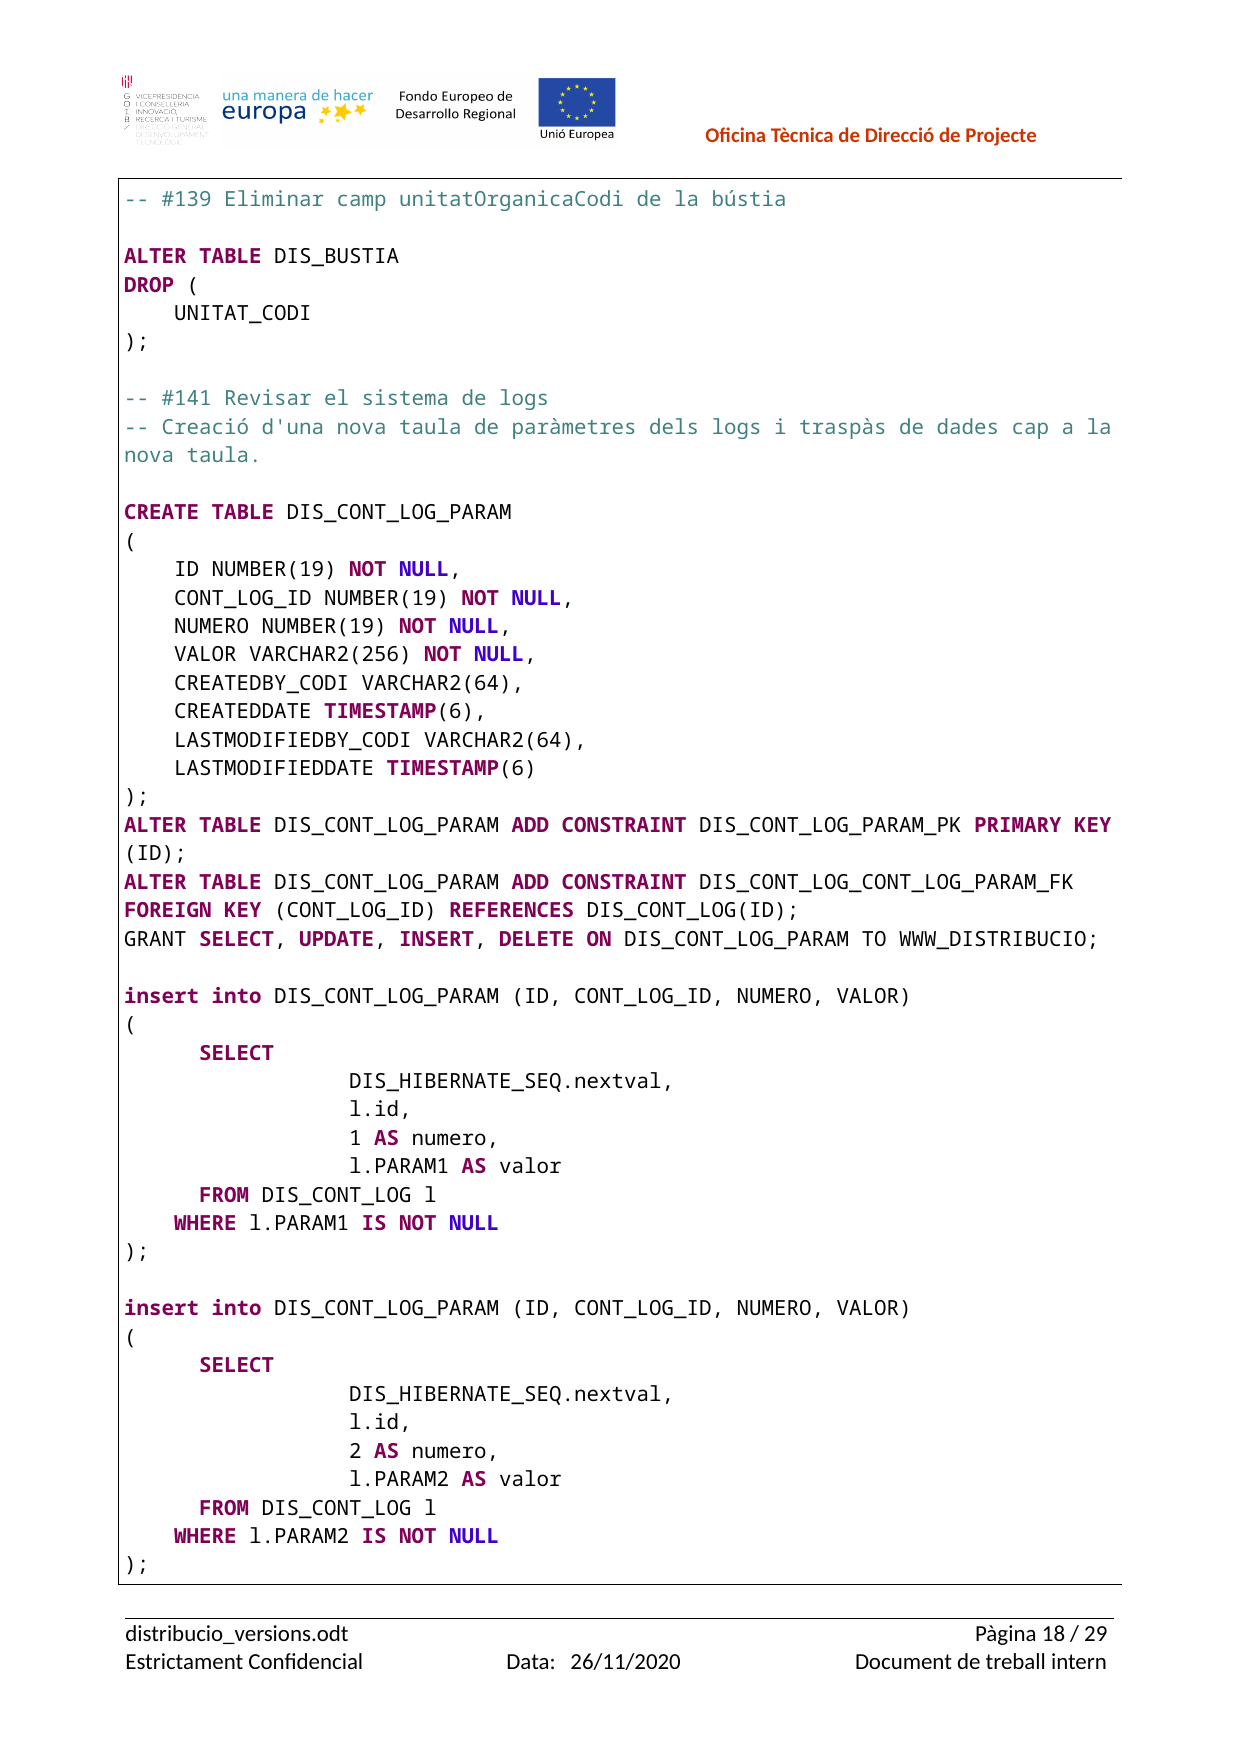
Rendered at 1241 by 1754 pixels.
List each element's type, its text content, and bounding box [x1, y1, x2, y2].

picture [118, 73, 213, 147]
table_header -- #139 Eliminar camp unitatOrganicaCodi de la bústia ALTER TABLE DIS_BUSTIA DROP ( UNITAT_CODI ); -- #141 Revisar el sistema de logs -- Creació d'una nova taula de paràmetres dels logs i traspàs de dades cap a la nova taula. CREATE TABLE DIS_CONT_LOG_PARAM ( ID NUMBER(19) NOT NULL, CONT_LOG_ID NUMBER(19) NOT NULL, NUMERO NUMBER(19) NOT NULL, VALOR VARCHAR2(256) NOT NULL, CREATEDBY_CODI VARCHAR2(64), CREATEDDATE TIMESTAMP(6), LASTMODIFIEDBY_CODI VARCHAR2(64), LASTMODIFIEDDATE TIMESTAMP(6) ); ALTER TABLE DIS_CONT_LOG_PARAM ADD CONSTRAINT DIS_CONT_LOG_PARAM_PK PRIMARY KEY (ID); ALTER TABLE DIS_CONT_LOG_PARAM ADD CONSTRAINT DIS_CONT_LOG_CONT_LOG_PARAM_FK FOREIGN KEY (CONT_LOG_ID) REFERENCES DIS_CONT_LOG(ID); GRANT SELECT, UPDATE, INSERT, DELETE ON DIS_CONT_LOG_PARAM TO WWW_DISTRIBUCIO; insert into DIS_CONT_LOG_PARAM (ID, CONT_LOG_ID, NUMERO, VALOR) ( SELECT DIS_HIBERNATE_SEQ.nextval, l.id, 1 AS numero, l.PARAM1 AS valor FROM DIS_CONT_LOG l WHERE l.PARAM1 IS NOT NULL ); insert into DIS_CONT_LOG_PARAM (ID, CONT_LOG_ID, NUMERO, VALOR) ( SELECT DIS_HIBERNATE_SEQ.nextval, l.id, 2 AS numero, l.PARAM2 AS valor FROM DIS_CONT_LOG l WHERE l.PARAM2 IS NOT NULL ); [119, 179, 1122, 1584]
picture [219, 73, 621, 147]
